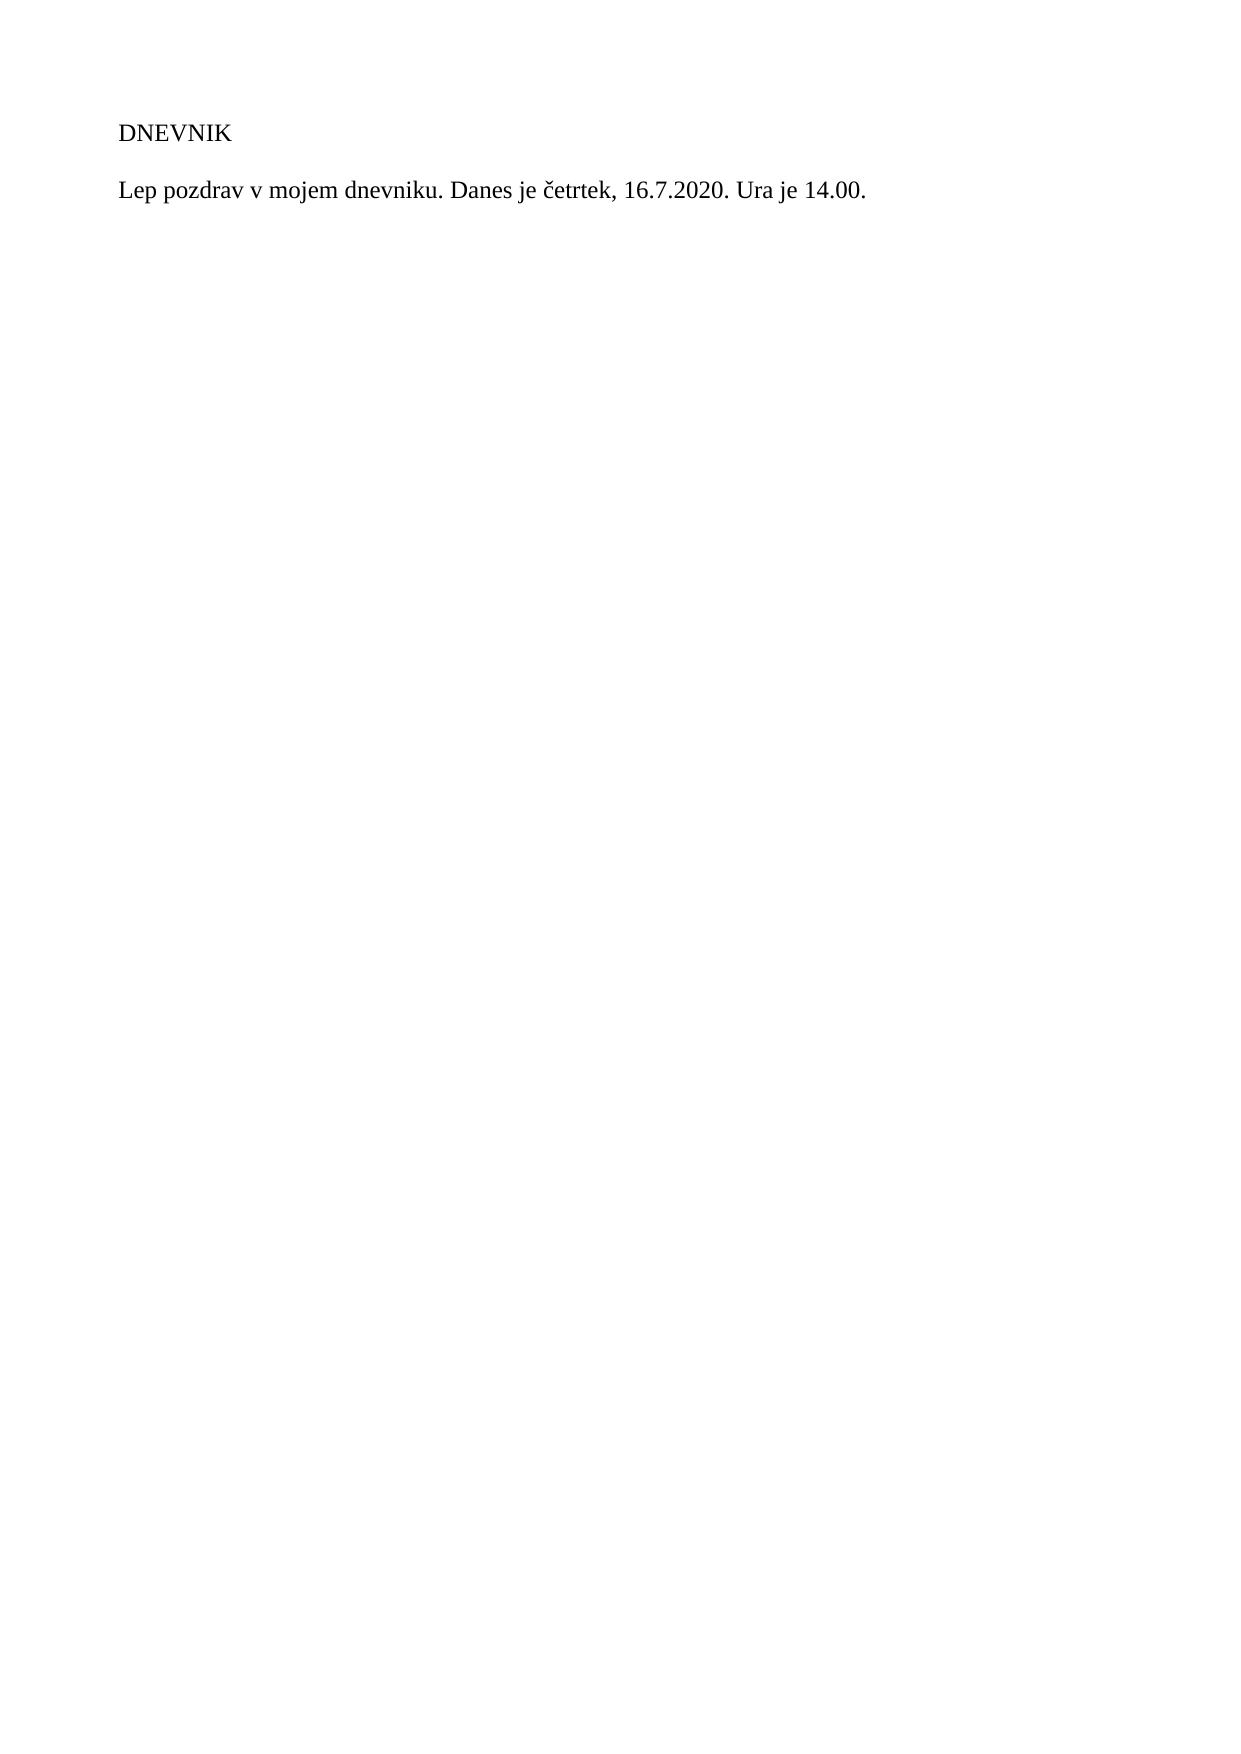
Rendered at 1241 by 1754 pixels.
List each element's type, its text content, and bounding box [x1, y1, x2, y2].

text DNEVNIK [118, 118, 1122, 147]
text Lep pozdrav v mojem dnevniku. Danes je četrtek, 16.7.2020. Ura je 14.00. [118, 176, 1122, 233]
